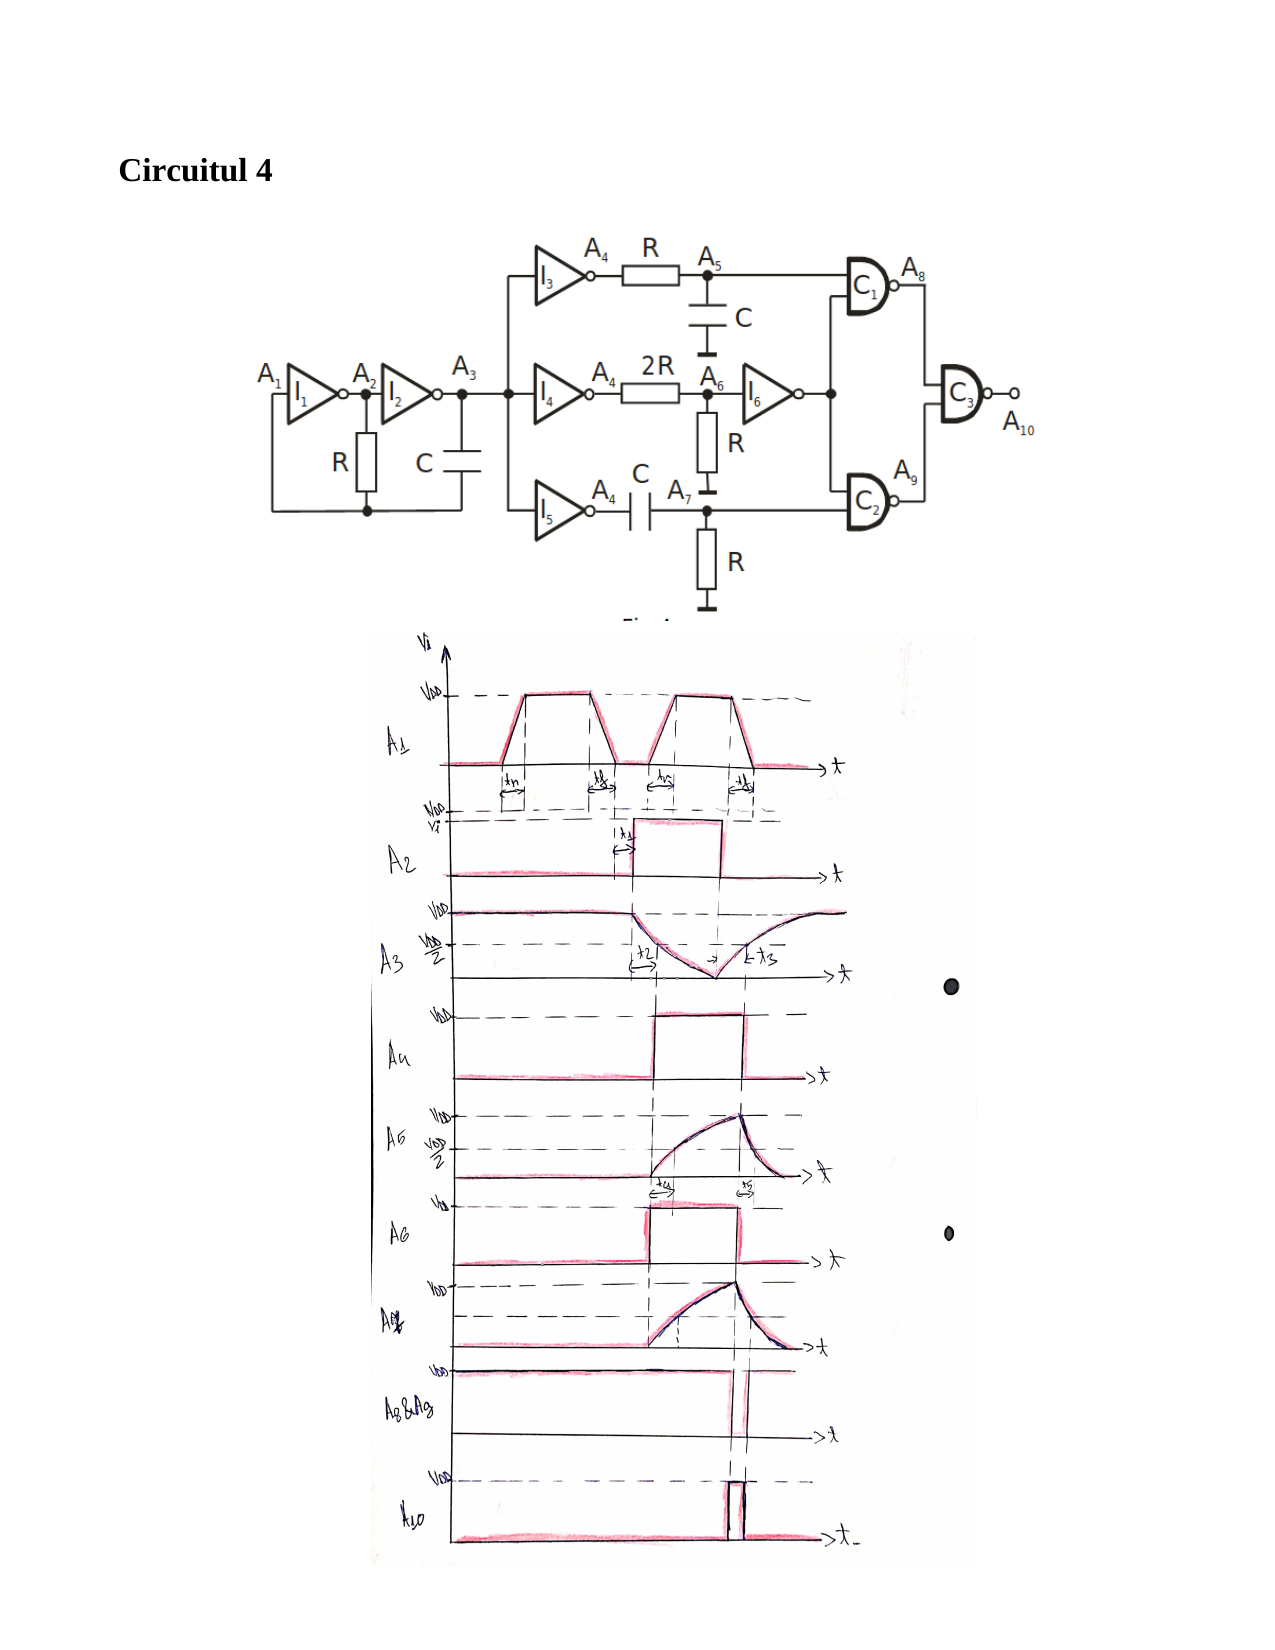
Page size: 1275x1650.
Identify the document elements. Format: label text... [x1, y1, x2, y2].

text Circuitul 4 [118, 150, 1157, 188]
picture [371, 632, 977, 1567]
picture [209, 208, 1066, 621]
